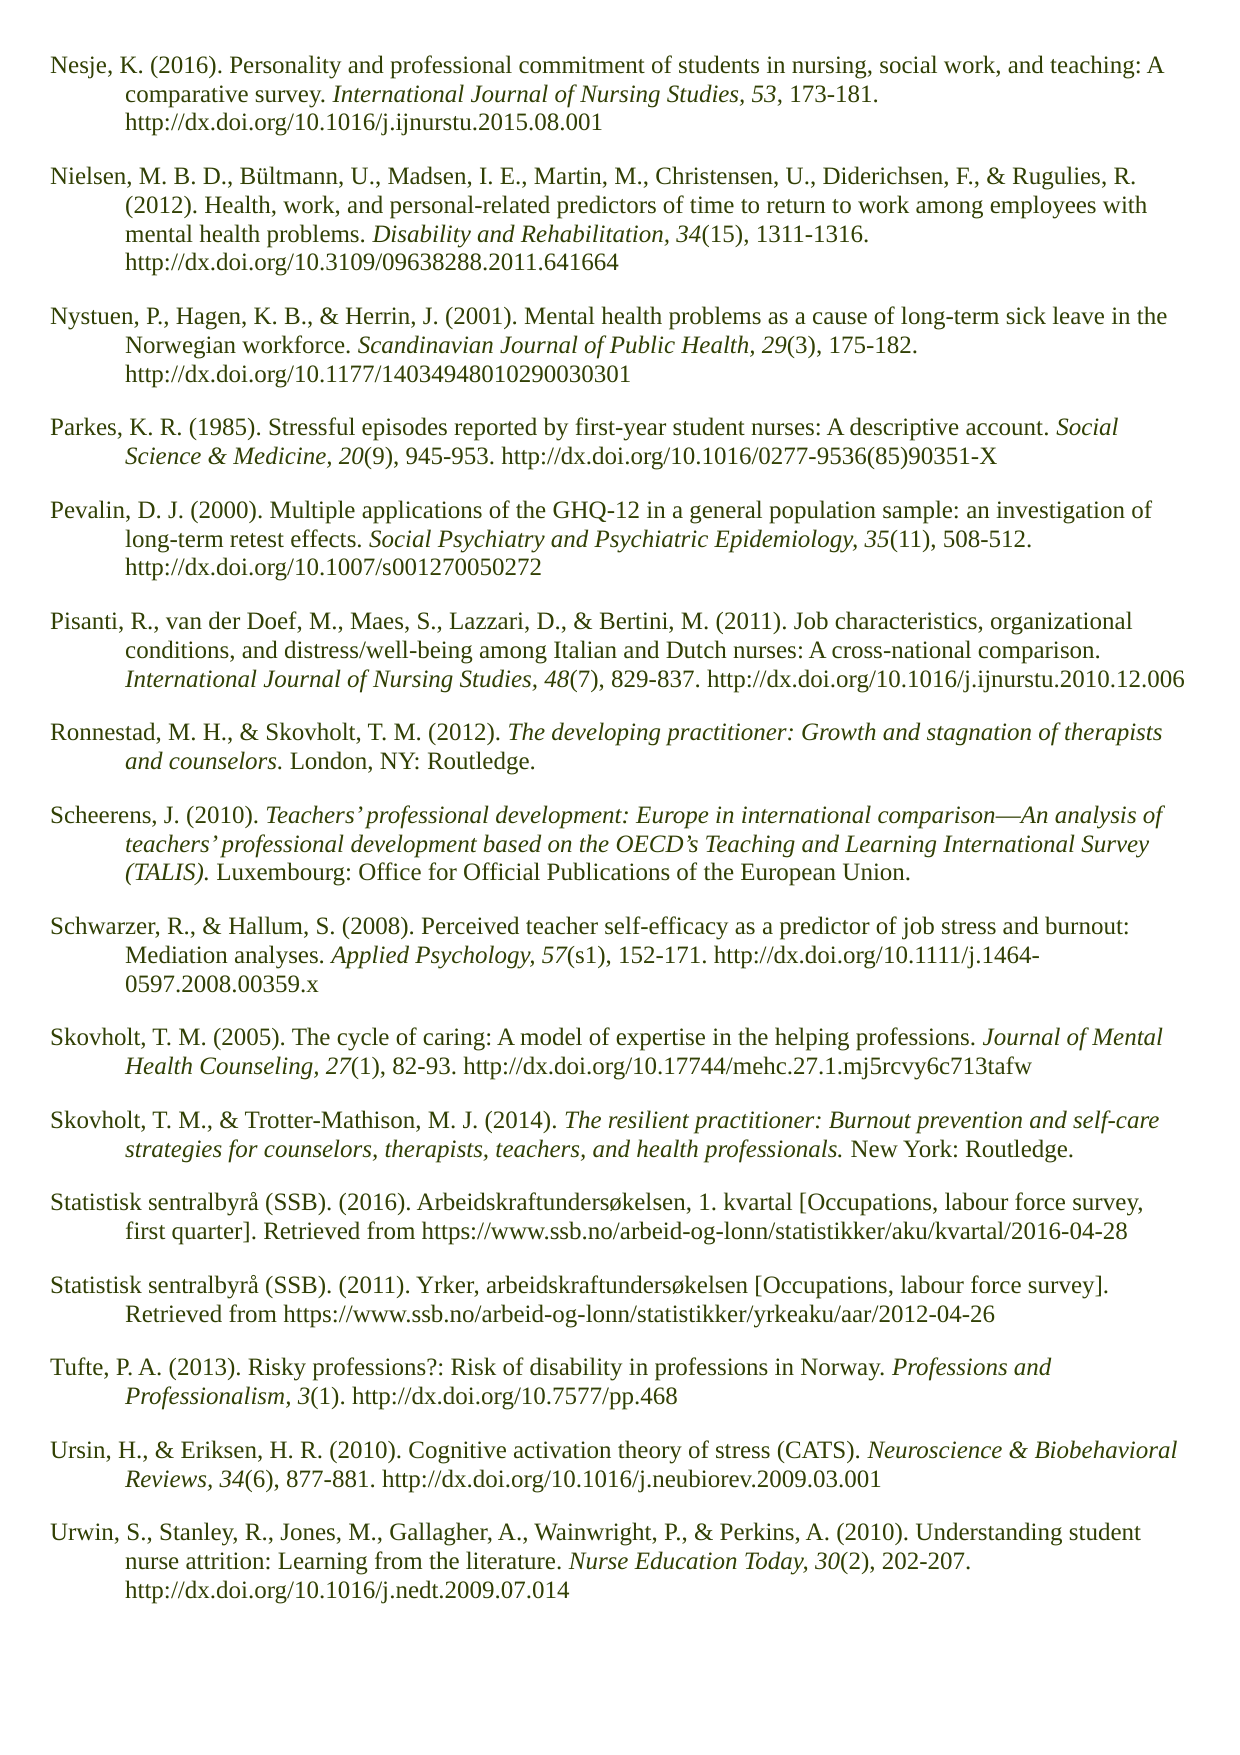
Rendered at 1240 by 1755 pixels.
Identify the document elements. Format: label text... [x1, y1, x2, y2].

list Statistisk sentralbyrå (SSB). (2016). Arbeidskraftundersøkelsen, 1. kvartal [Occupations, labour force survey, first quarter]. Retrieved from https://www.ssb.no/arbeid-og-lonn/statistikker/aku/kvartal/2016-04-28 [50, 1187, 1189, 1245]
list Nystuen, P., Hagen, K. B., & Herrin, J. (2001). Mental health problems as a cause of long-term sick leave in the Norwegian workforce. Scandinavian Journal of Public Health, 29(3), 175-182. http://dx.doi.org/10.1177/14034948010290030301 [50, 301, 1189, 387]
list Urwin, S., Stanley, R., Jones, M., Gallagher, A., Wainwright, P., & Perkins, A. (2010). Understanding student nurse attrition: Learning from the literature. Nurse Education Today, 30(2), 202-207. http://dx.doi.org/10.1016/j.nedt.2009.07.014 [50, 1517, 1189, 1604]
list Pevalin, D. J. (2000). Multiple applications of the GHQ-12 in a general population sample: an investigation of long-term retest effects. Social Psychiatry and Psychiatric Epidemiology, 35(11), 508-512. http://dx.doi.org/10.1007/s001270050272 [50, 495, 1189, 581]
list Tufte, P. A. (2013). Risky professions?: Risk of disability in professions in Norway. Professions and Professionalism, 3(1). http://dx.doi.org/10.7577/pp.468 [50, 1352, 1189, 1410]
list Skovholt, T. M. (2005). The cycle of caring: A model of expertise in the helping professions. Journal of Mental Health Counseling, 27(1), 82-93. http://dx.doi.org/10.17744/mehc.27.1.mj5rcvy6c713tafw [50, 1022, 1189, 1080]
list Scheerens, J. (2010). Teachers’ professional development: Europe in international comparison—An analysis of teachers’ professional development based on the OECD’s Teaching and Learning International Survey (TALIS). Luxembourg: Office for Official Publications of the European Union. [50, 800, 1189, 886]
list Statistisk sentralbyrå (SSB). (2011). Yrker, arbeidskraftundersøkelsen [Occupations, labour force survey]. Retrieved from https://www.ssb.no/arbeid-og-lonn/statistikker/yrkeaku/aar/2012-04-26 [50, 1270, 1189, 1327]
list Pisanti, R., van der Doef, M., Maes, S., Lazzari, D., & Bertini, M. (2011). Job characteristics, organizational conditions, and distress/well-being among Italian and Dutch nurses: A cross-national comparison. International Journal of Nursing Studies, 48(7), 829-837. http://dx.doi.org/10.1016/j.ijnurstu.2010.12.006 [50, 606, 1189, 692]
list Ursin, H., & Eriksen, H. R. (2010). Cognitive activation theory of stress (CATS). Neuroscience & Biobehavioral Reviews, 34(6), 877-881. http://dx.doi.org/10.1016/j.neubiorev.2009.03.001 [50, 1435, 1189, 1492]
list Ronnestad, M. H., & Skovholt, T. M. (2012). The developing practitioner: Growth and stagnation of therapists and counselors. London, NY: Routledge. [50, 717, 1189, 775]
list Schwarzer, R., & Hallum, S. (2008). Perceived teacher self-efficacy as a predictor of job stress and burnout: Mediation analyses. Applied Psychology, 57(s1), 152-171. http://dx.doi.org/10.1111/j.1464-0597.2008.00359.x [50, 911, 1189, 997]
list Parkes, K. R. (1985). Stressful episodes reported by first-year student nurses: A descriptive account. Social Science & Medicine, 20(9), 945-953. http://dx.doi.org/10.1016/0277-9536(85)90351-X [50, 412, 1189, 470]
list Nielsen, M. B. D., Bültmann, U., Madsen, I. E., Martin, M., Christensen, U., Diderichsen, F., & Rugulies, R. (2012). Health, work, and personal-related predictors of time to return to work among employees with mental health problems. Disability and Rehabilitation, 34(15), 1311-1316. http://dx.doi.org/10.3109/09638288.2011.641664 [50, 161, 1189, 276]
list Skovholt, T. M., & Trotter-Mathison, M. J. (2014). The resilient practitioner: Burnout prevention and self-care strategies for counselors, therapists, teachers, and health professionals. New York: Routledge. [50, 1105, 1189, 1162]
list Nesje, K. (2016). Personality and professional commitment of students in nursing, social work, and teaching: A comparative survey. International Journal of Nursing Studies, 53, 173-181. http://dx.doi.org/10.1016/j.ijnurstu.2015.08.001 [50, 50, 1189, 136]
